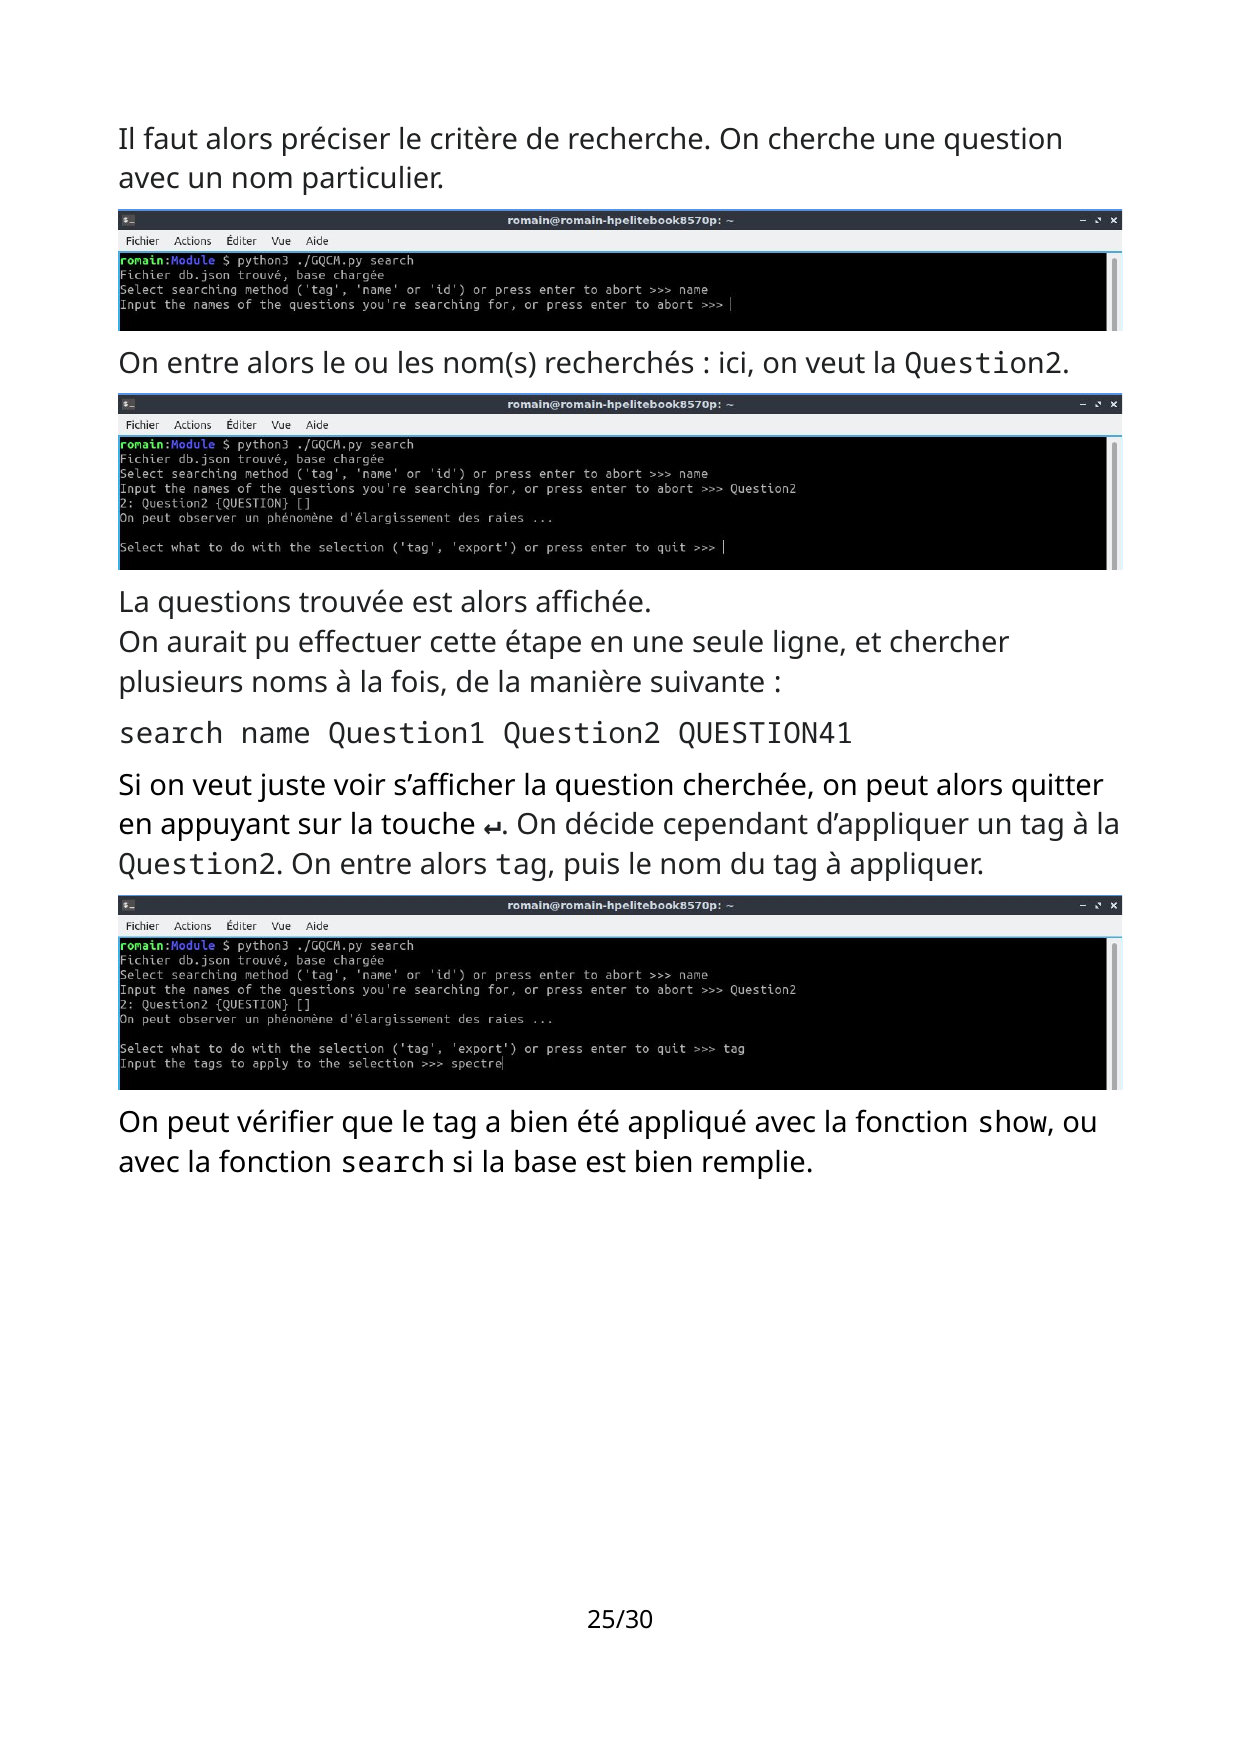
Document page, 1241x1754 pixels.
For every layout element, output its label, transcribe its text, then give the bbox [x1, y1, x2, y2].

text Il faut alors préciser le critère de recherche. On cherche une question avec un nom particulier. [118, 118, 1122, 197]
text search name Question1 Question2 QUESTION41 [118, 712, 1122, 752]
text La questions trouvée est alors affichée. On aurait pu effectuer cette étape en une seule ligne, et chercher plusieurs noms à la fois, de la manière suivante : [118, 581, 1122, 701]
picture [118, 895, 1123, 1090]
text On entre alors le ou les nom(s) recherchés : ici, on veut la Question2. [118, 342, 1122, 382]
text On peut vérifier que le tag a bien été appliqué avec la fonction show, ou avec la fonction search si la base est bien remplie. [118, 1102, 1122, 1181]
text Si on veut juste voir s’afficher la question cherchée, on peut alors quitter en appuyant sur la touche ↵. On décide cependant d’appliquer un tag à la Question2. On entre alors tag, puis le nom du tag à appliquer. [118, 764, 1122, 883]
